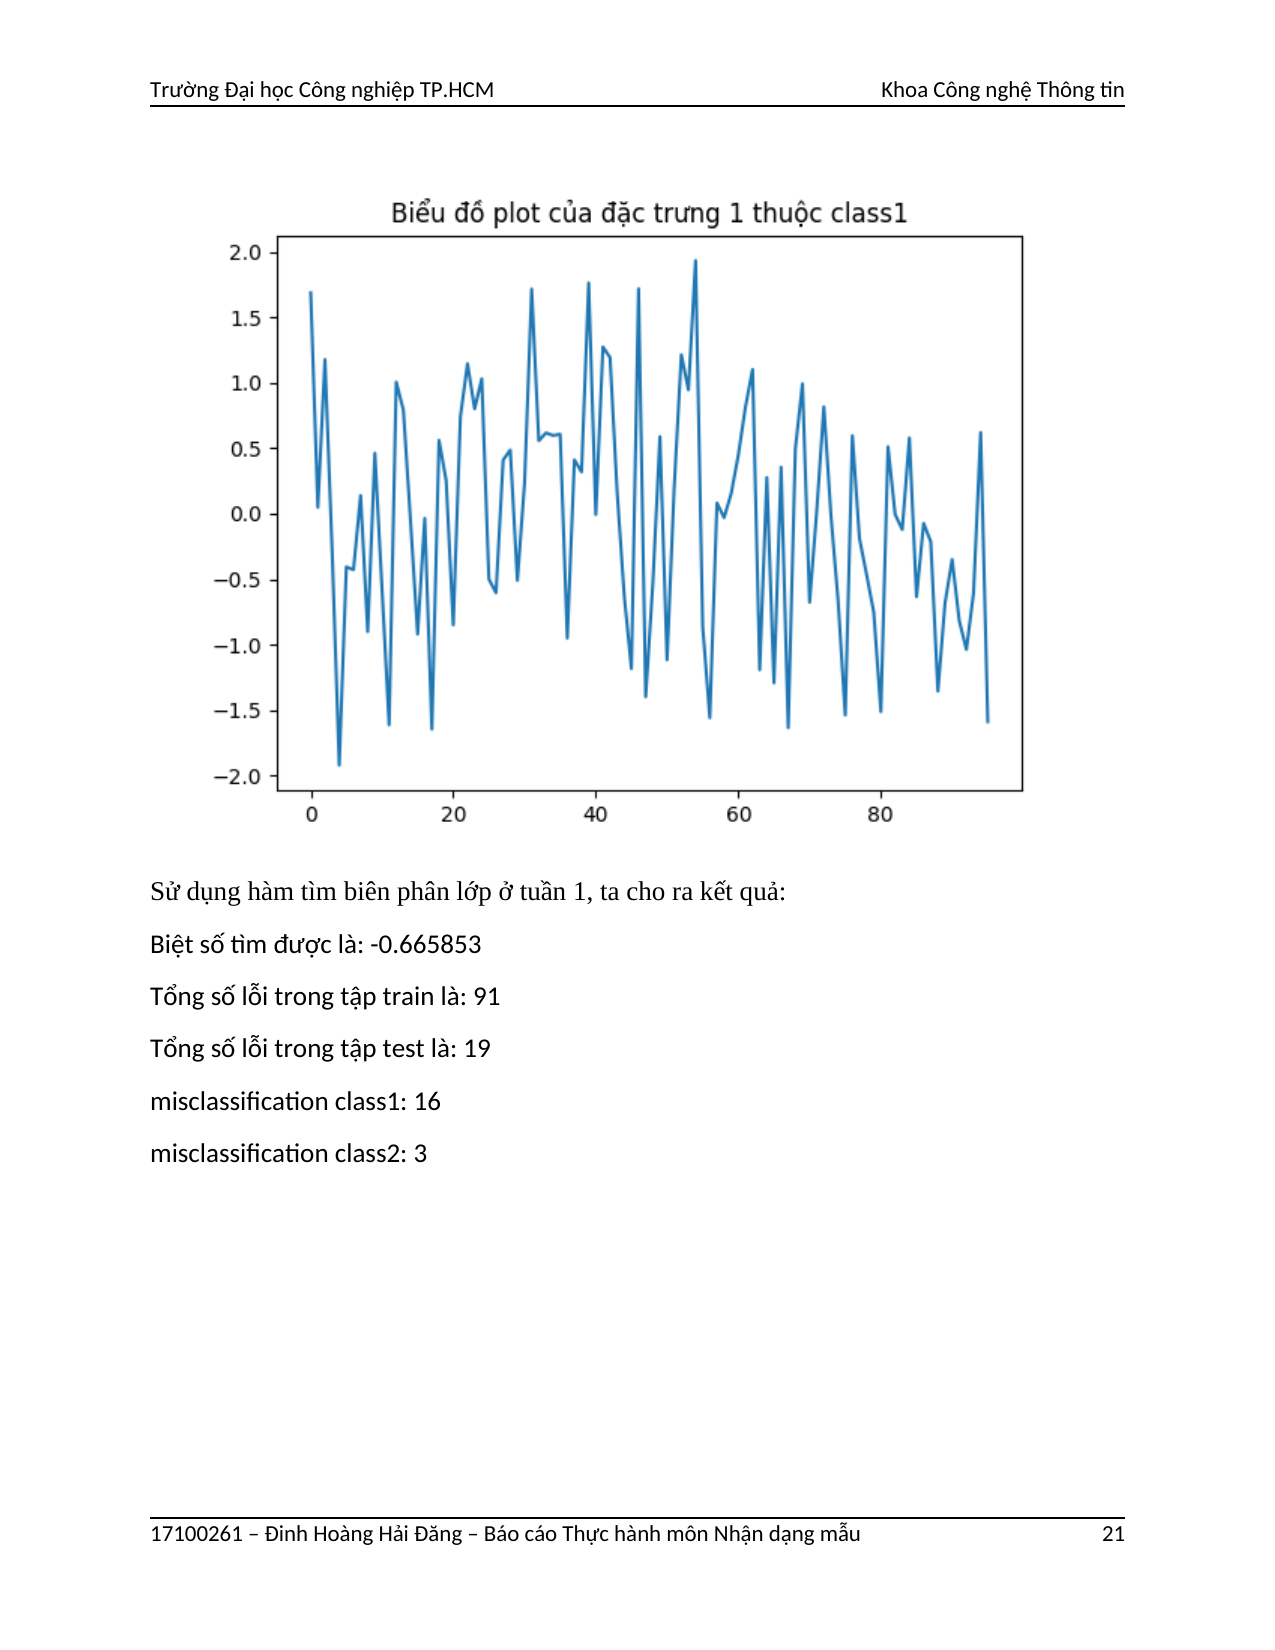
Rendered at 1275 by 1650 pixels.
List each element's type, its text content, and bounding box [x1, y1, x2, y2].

picture [157, 150, 1118, 870]
table_header Biệt số tìm được là: -0.665853 Tổng số lỗi trong tập train là: 91 Tổng số lỗi trong tập test là: 19 misclassification class1: 16 misclassification class2: 3 [150, 927, 1125, 1188]
text Sử dụng hàm tìm biên phân lớp ở tuần 1, ta cho ra kết quả: [150, 150, 1125, 906]
